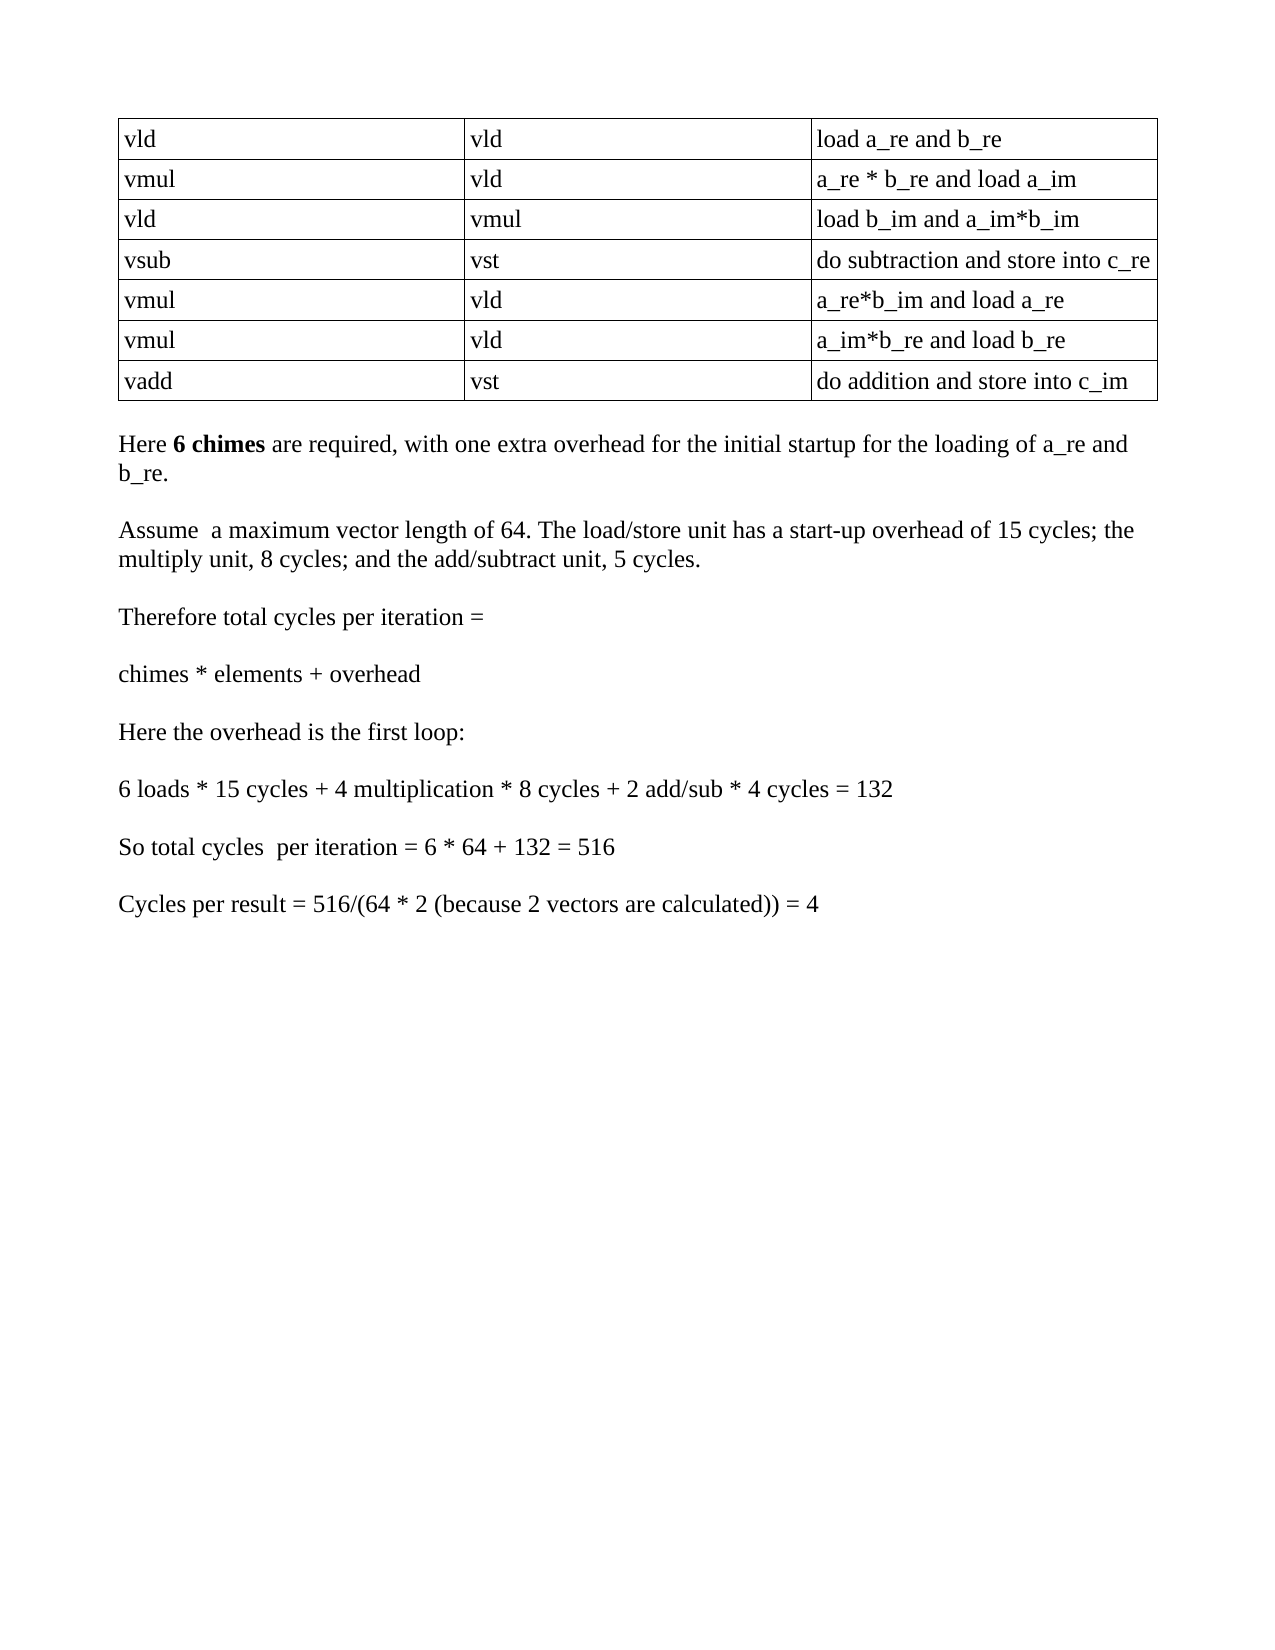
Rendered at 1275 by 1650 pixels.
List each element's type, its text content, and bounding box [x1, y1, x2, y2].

text chimes * elements + overhead [118, 659, 1157, 688]
table_cell vmul [119, 321, 464, 360]
table_cell do subtraction and store into c_re [812, 240, 1157, 279]
table_cell do addition and store into c_im [812, 361, 1157, 400]
table_cell vadd [119, 361, 464, 400]
table_cell vmul [465, 200, 811, 239]
table_header load a_re and b_re [812, 119, 1157, 158]
table_cell vld [465, 321, 811, 360]
text Assume a maximum vector length of 64. The load/store unit has a start-up overhead of 15 cycles; the multiply unit, 8 cycles; and the add/subtract unit, 5 cycles. [118, 515, 1157, 573]
text 6 loads * 15 cycles + 4 multiplication * 8 cycles + 2 add/sub * 4 cycles = 132 [118, 774, 1157, 803]
table_cell a_re*b_im and load a_re [812, 280, 1157, 320]
table_cell vsub [119, 240, 464, 279]
table_header vld [119, 119, 464, 158]
table_header vld [465, 119, 811, 158]
table_cell vmul [119, 160, 464, 199]
table_cell load b_im and a_im*b_im [812, 200, 1157, 239]
table_cell vmul [119, 280, 464, 320]
table_cell vld [465, 280, 811, 320]
table_cell vst [465, 240, 811, 279]
text Here the overhead is the first loop: [118, 717, 1157, 745]
table_cell a_re * b_re and load a_im [812, 160, 1157, 199]
text Cycles per result = 516/(64 * 2 (because 2 vectors are calculated)) = 4 [118, 889, 1157, 918]
text So total cycles per iteration = 6 * 64 + 132 = 516 [118, 832, 1157, 860]
table_cell vld [465, 160, 811, 199]
table_cell vst [465, 361, 811, 400]
table_cell a_im*b_re and load b_re [812, 321, 1157, 360]
table_cell vld [119, 200, 464, 239]
text Here 6 chimes are required, with one extra overhead for the initial startup for the loading of a_re and b_re. [118, 429, 1157, 487]
text Therefore total cycles per iteration = [118, 602, 1157, 630]
